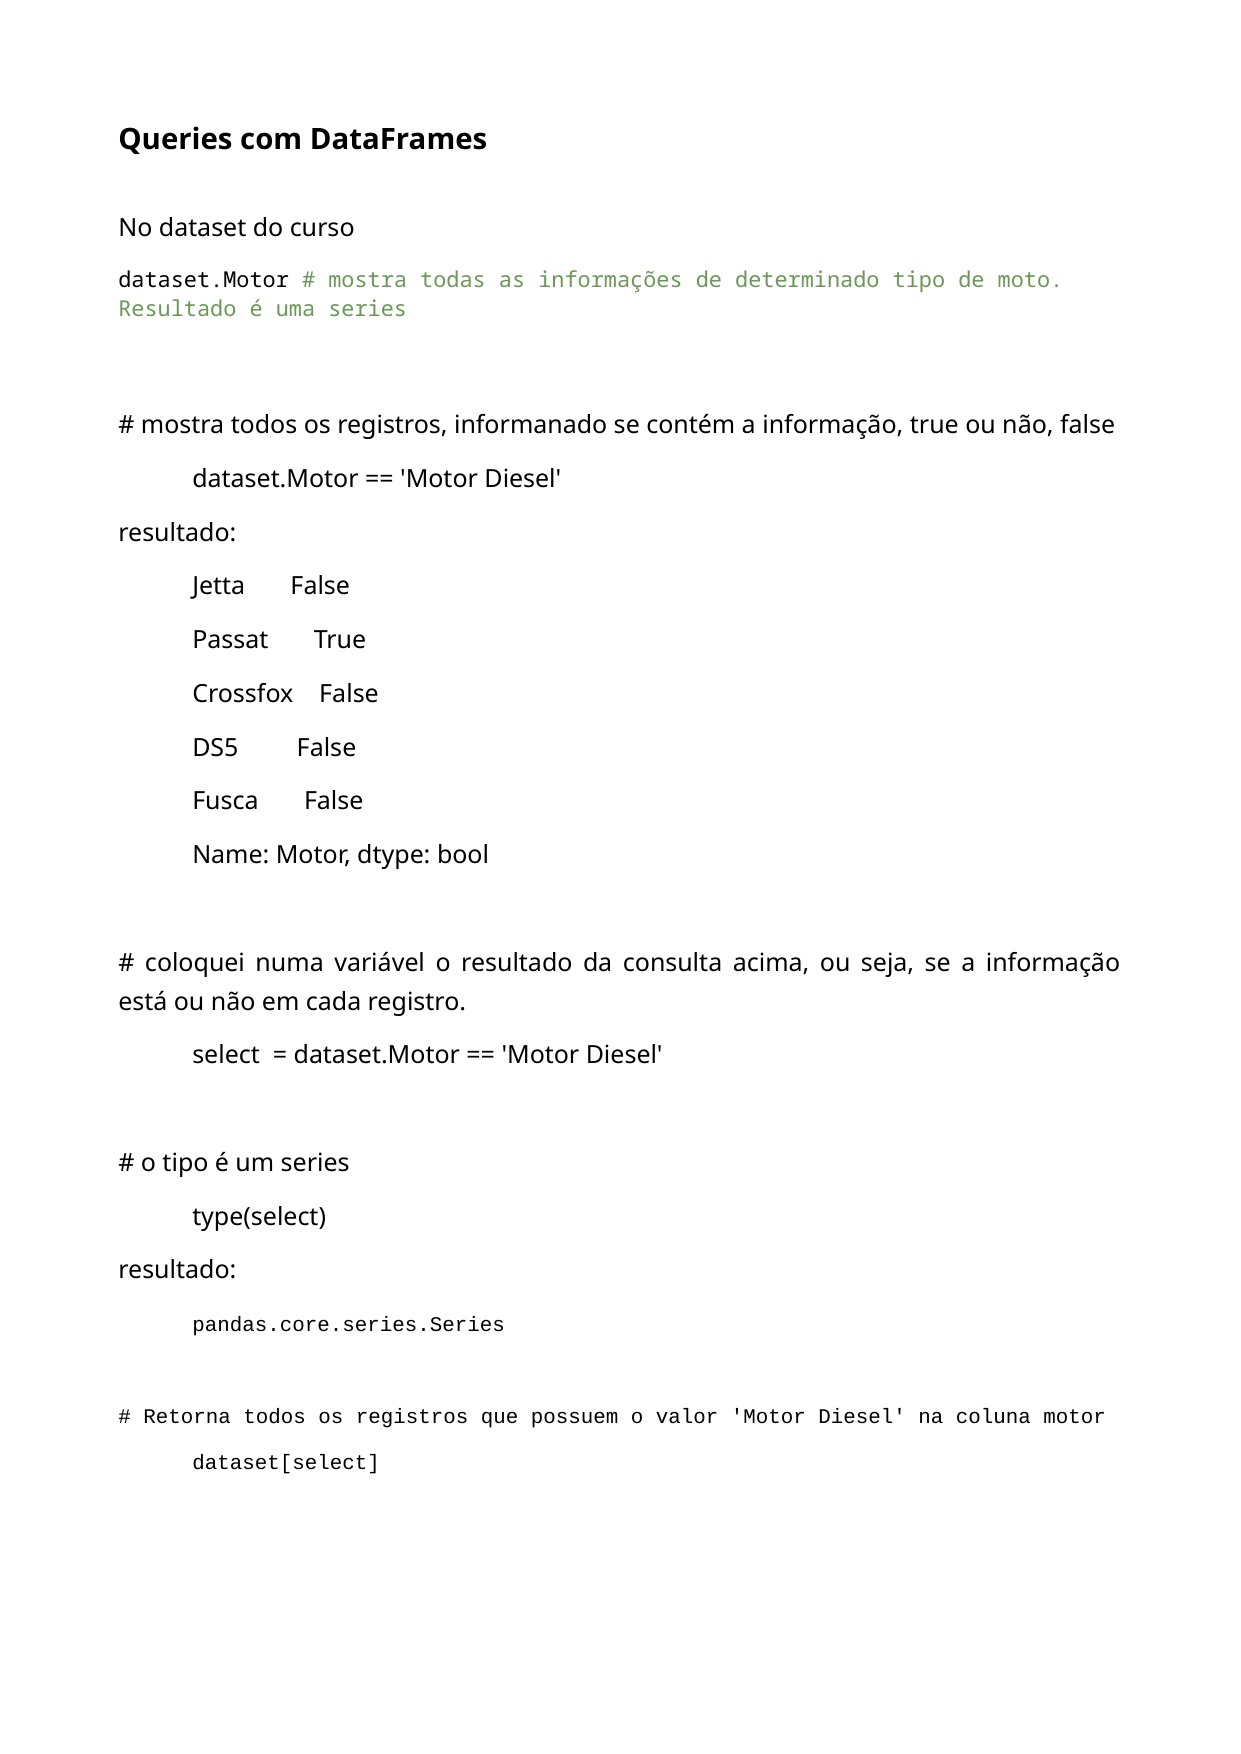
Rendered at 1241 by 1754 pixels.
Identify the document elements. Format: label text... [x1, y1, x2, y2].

text Passat True [192, 622, 1122, 656]
text select = dataset.Motor == 'Motor Diesel' [192, 1037, 1122, 1071]
text # coloquei numa variável o resultado da consulta acima, ou seja, se a informação está ou não em cada registro. [118, 944, 1122, 1017]
text Crossfox False [192, 675, 1122, 709]
text Name: Motor, dtype: bool [192, 837, 1122, 871]
subtitle Queries com DataFrames [118, 118, 1122, 158]
text # mostra todos os registros, informanado se contém a informação, true ou não, false [118, 407, 1122, 441]
text Jetta False [192, 568, 1122, 602]
text dataset.Motor == 'Motor Diesel' [192, 460, 1122, 494]
text No dataset do curso [118, 171, 1122, 244]
text # o tipo é um series [118, 1144, 1122, 1179]
text dataset[select] [192, 1452, 1119, 1475]
text dataset.Motor # mostra todas as informações de determinado tipo de moto. Resultado é uma series [118, 263, 1122, 323]
text resultado: [118, 514, 1122, 548]
text DS5 False [192, 729, 1122, 763]
text type(select) [192, 1198, 1122, 1232]
text pandas.core.series.Series [118, 1314, 1119, 1337]
text # Retorna todos os registros que possuem o valor 'Motor Diesel' na coluna motor [118, 1406, 1119, 1429]
text Fusca False [192, 783, 1122, 817]
text resultado: [118, 1252, 1122, 1286]
